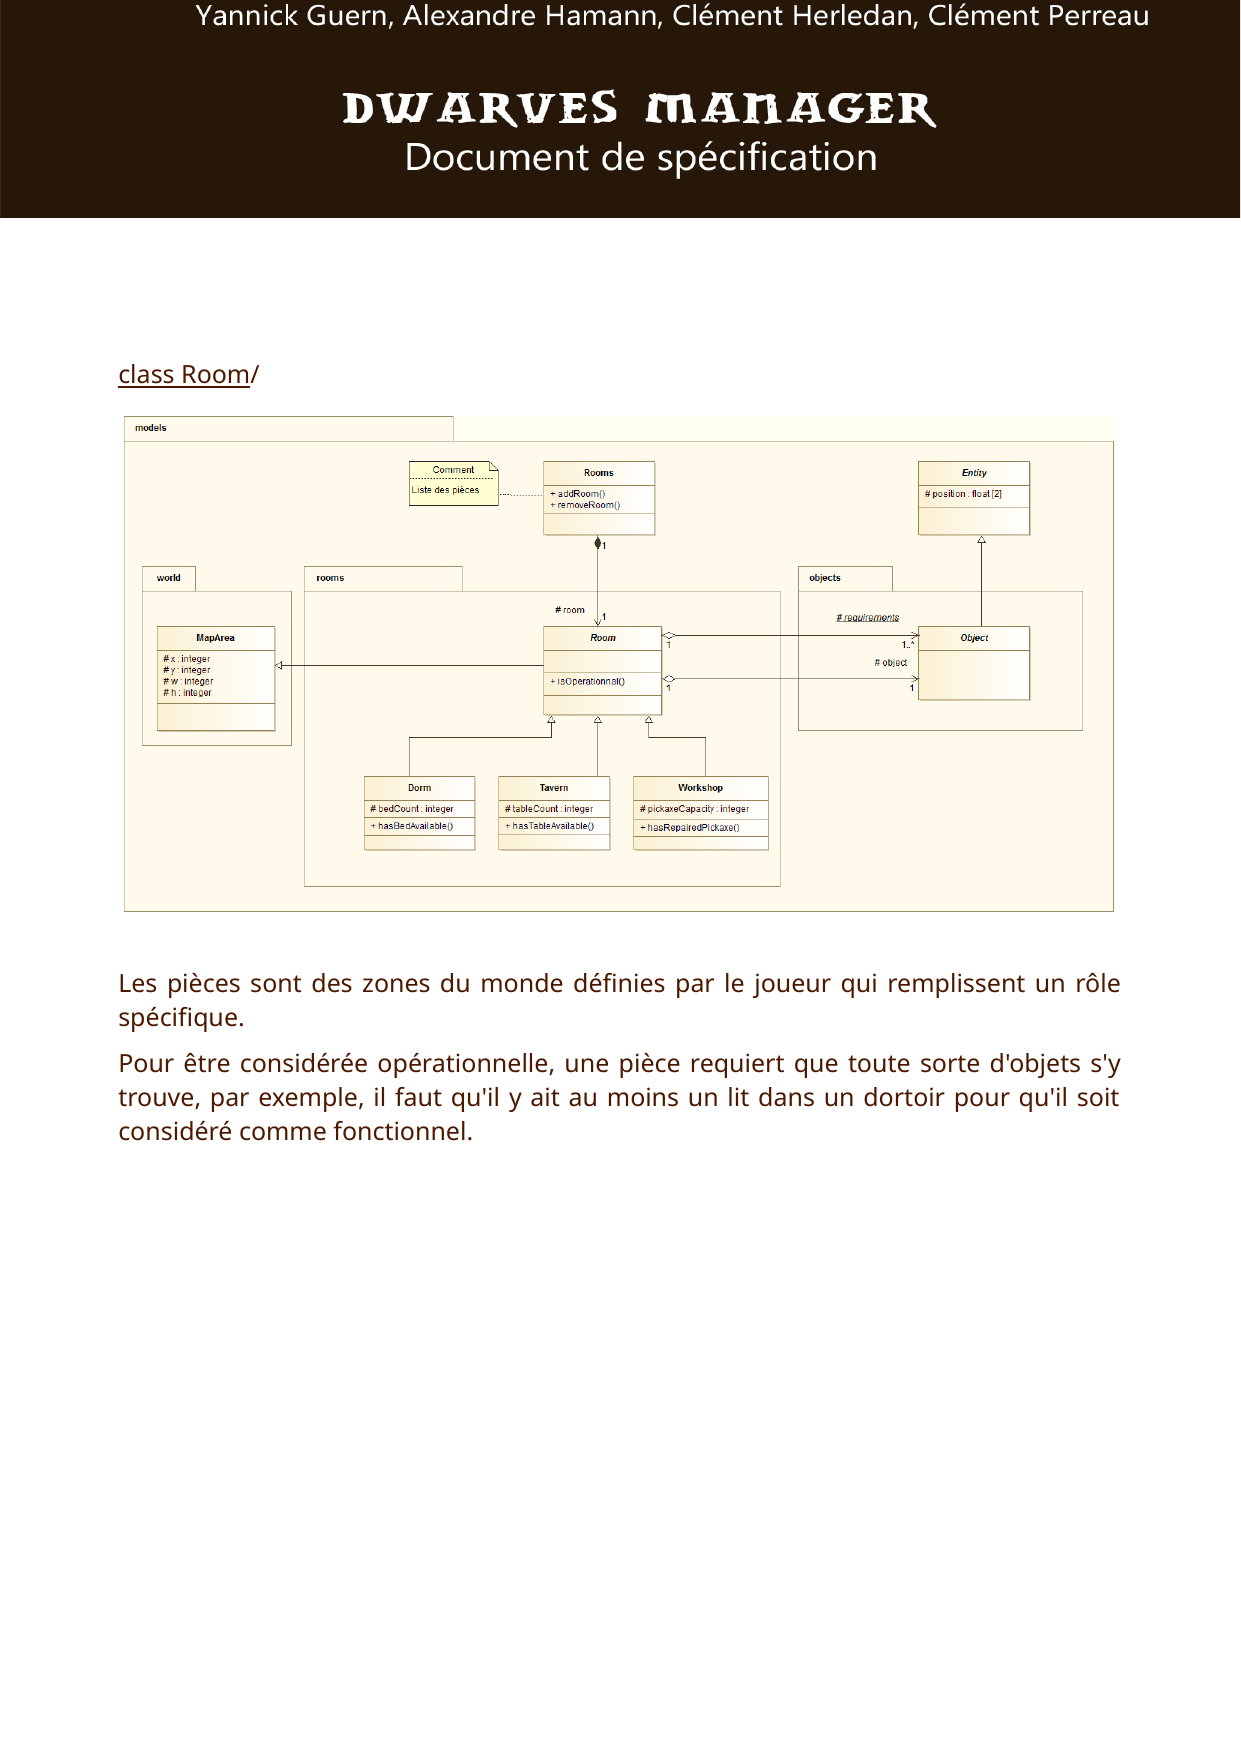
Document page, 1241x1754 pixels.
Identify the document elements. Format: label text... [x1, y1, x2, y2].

picture [116, 408, 1121, 919]
text class Room/ [118, 357, 1122, 391]
text Les pièces sont des zones du monde définies par le joueur qui remplissent un rôle spécifique. [118, 965, 1122, 1033]
text Pour être considérée opérationnelle, une pièce requiert que toute sorte d'objets s'y trouve, par exemple, il faut qu'il y ait au moins un lit dans un dortoir pour qu'il soit considéré comme fonctionnel. [118, 1046, 1122, 1148]
picture [0, 0, 1241, 218]
